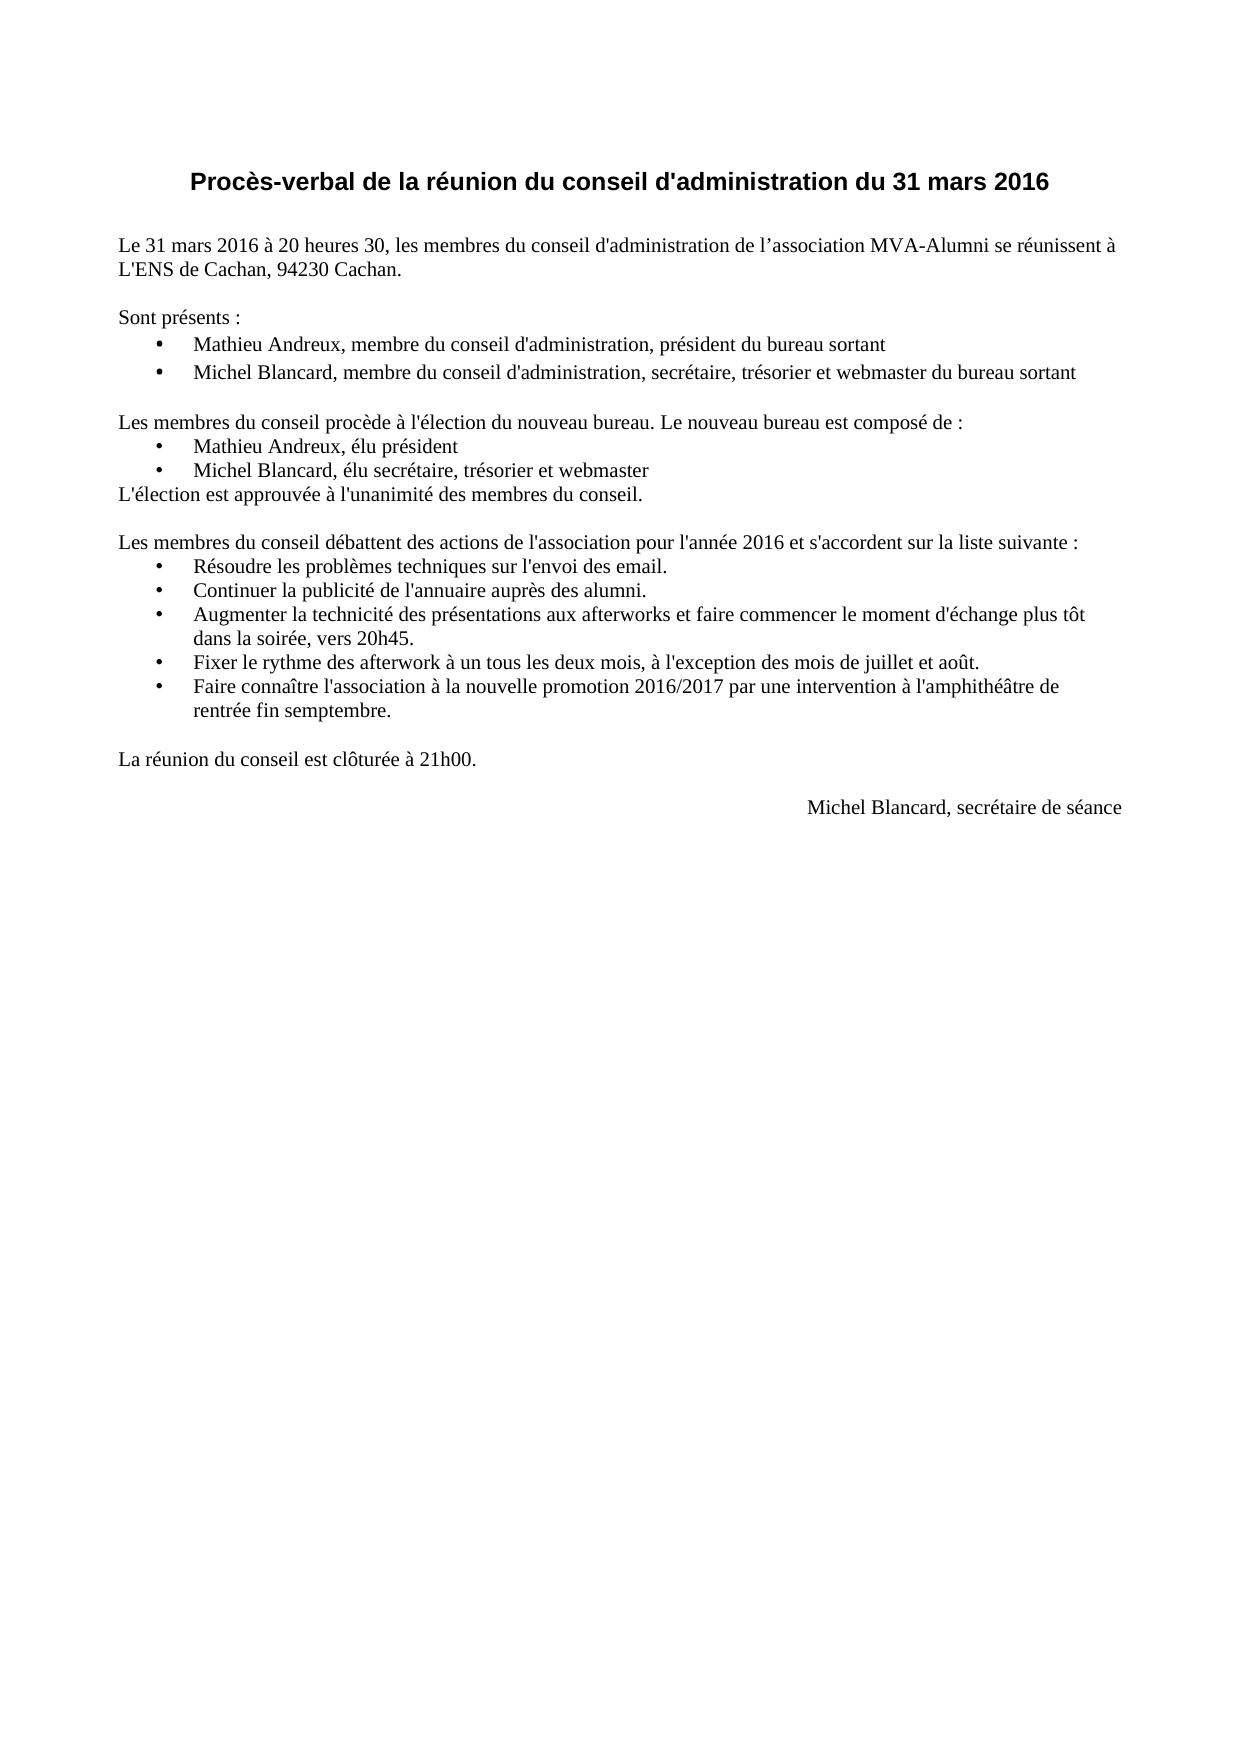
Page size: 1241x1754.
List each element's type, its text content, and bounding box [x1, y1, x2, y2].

text Sont présents : [118, 305, 1122, 329]
title Procès-verbal de la réunion du conseil d'administration du 31 mars 2016 [118, 167, 1122, 196]
list Augmenter la technicité des présentations aux afterworks et faire commencer le moment d'échange plus tôt dans la soirée, vers 20h45. [156, 602, 1122, 650]
list Résoudre les problèmes techniques sur l'envoi des email. [156, 554, 1122, 578]
text L'élection est approuvée à l'unanimité des membres du conseil. [118, 482, 1122, 506]
list Mathieu Andreux, élu président [156, 434, 1122, 458]
text Les membres du conseil procède à l'élection du nouveau bureau. Le nouveau bureau est composé de : [118, 410, 1122, 434]
list Faire connaître l'association à la nouvelle promotion 2016/2017 par une intervention à l'amphithéâtre de rentrée fin semptembre. [156, 674, 1122, 722]
text La réunion du conseil est clôturée à 21h00. [118, 747, 1122, 771]
list Michel Blancard, élu secrétaire, trésorier et webmaster [156, 458, 1122, 482]
list Fixer le rythme des afterwork à un tous les deux mois, à l'exception des mois de juillet et août. [156, 650, 1122, 674]
text Le 31 mars 2016 à 20 heures 30, les membres du conseil d'administration de l’association MVA-Alumni se réunissent à L'ENS de Cachan, 94230 Cachan. [118, 232, 1122, 281]
list Michel Blancard, membre du conseil d'administration, secrétaire, trésorier et webmaster du bureau sortant [156, 357, 1122, 386]
text Les membres du conseil débattent des actions de l'association pour l'année 2016 et s'accordent sur la liste suivante : [118, 530, 1122, 554]
text Michel Blancard, secrétaire de séance [118, 795, 1122, 819]
list Mathieu Andreux, membre du conseil d'administration, président du bureau sortant [156, 329, 1122, 357]
list Continuer la publicité de l'annuaire auprès des alumni. [156, 578, 1122, 602]
